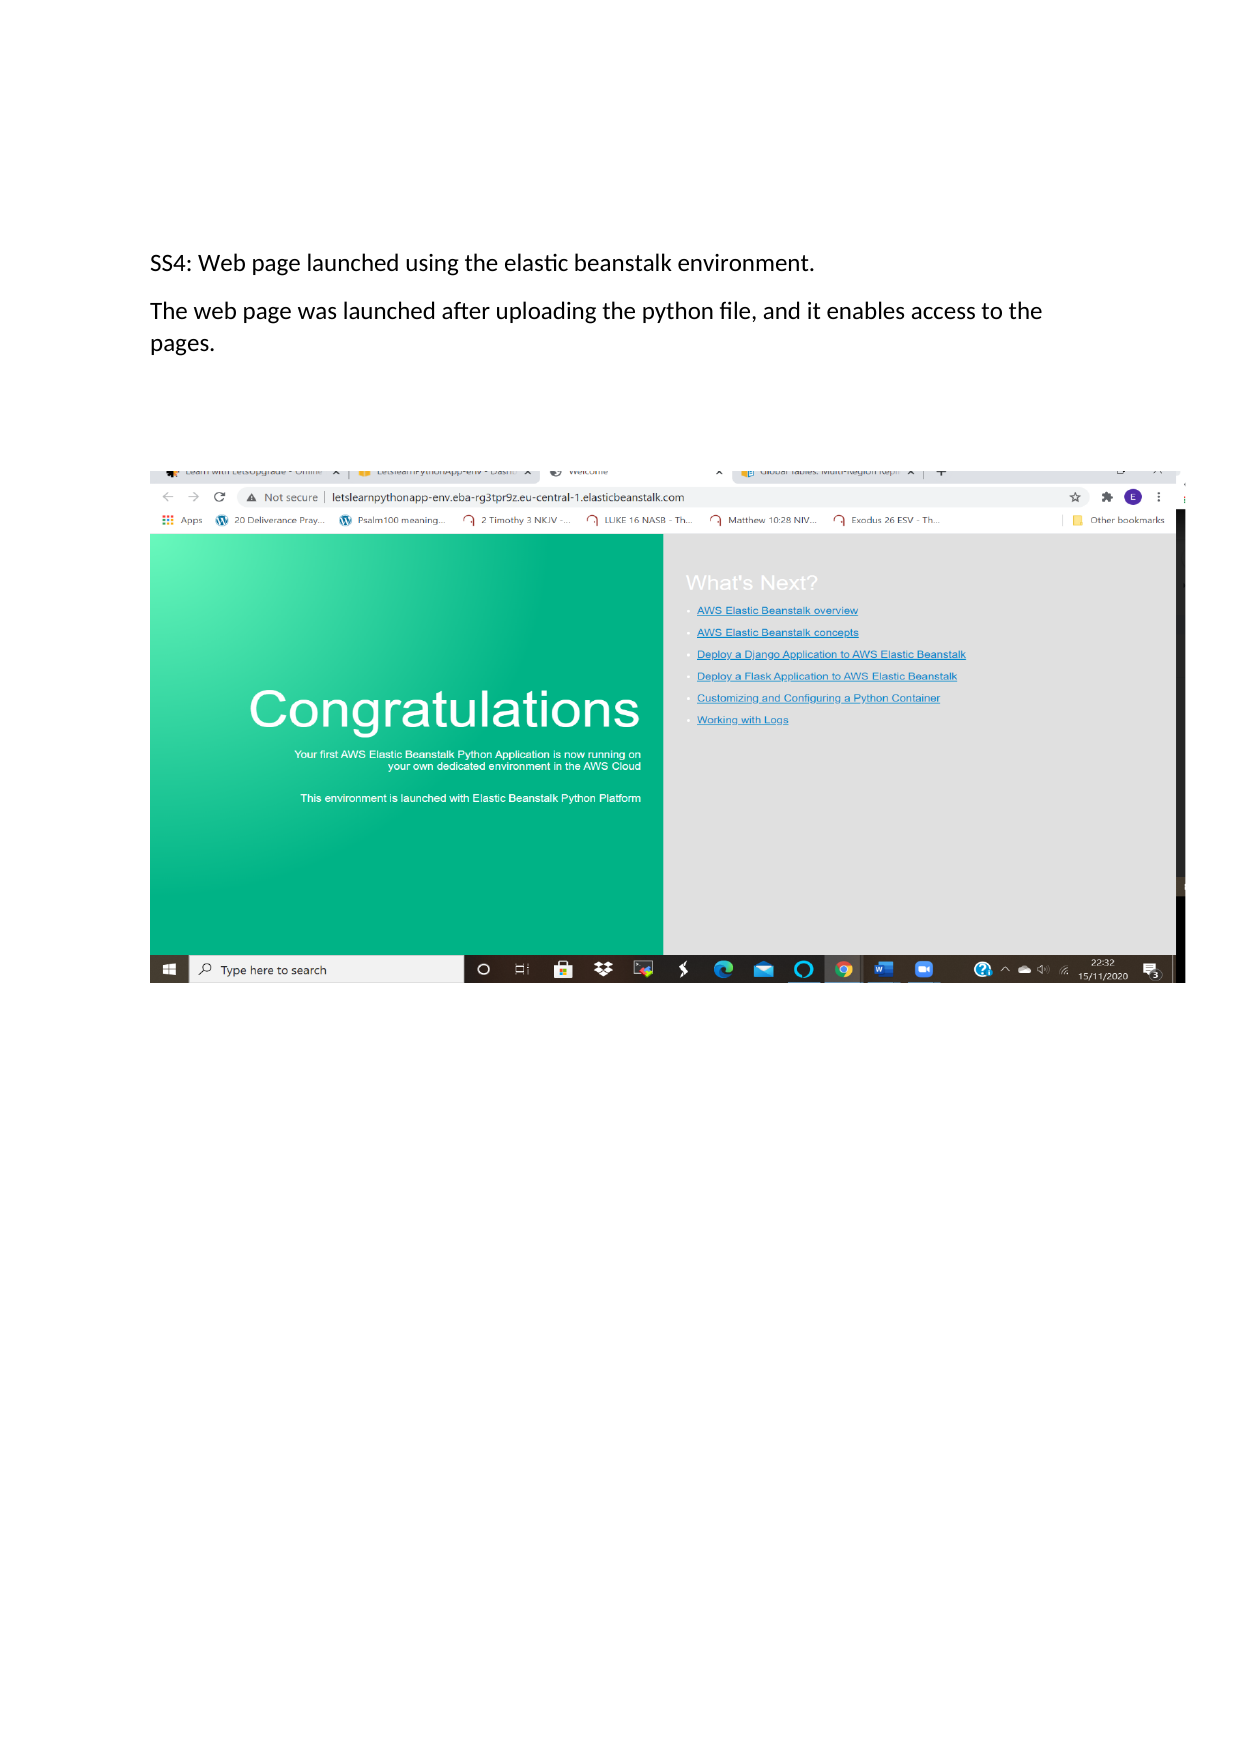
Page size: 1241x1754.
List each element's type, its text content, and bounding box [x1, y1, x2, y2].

text SS4: Web page launched using the elastic beanstalk environment. [150, 247, 1090, 277]
text The web page was launched after uploading the python file, and it enables access to the pages. [150, 295, 1090, 357]
